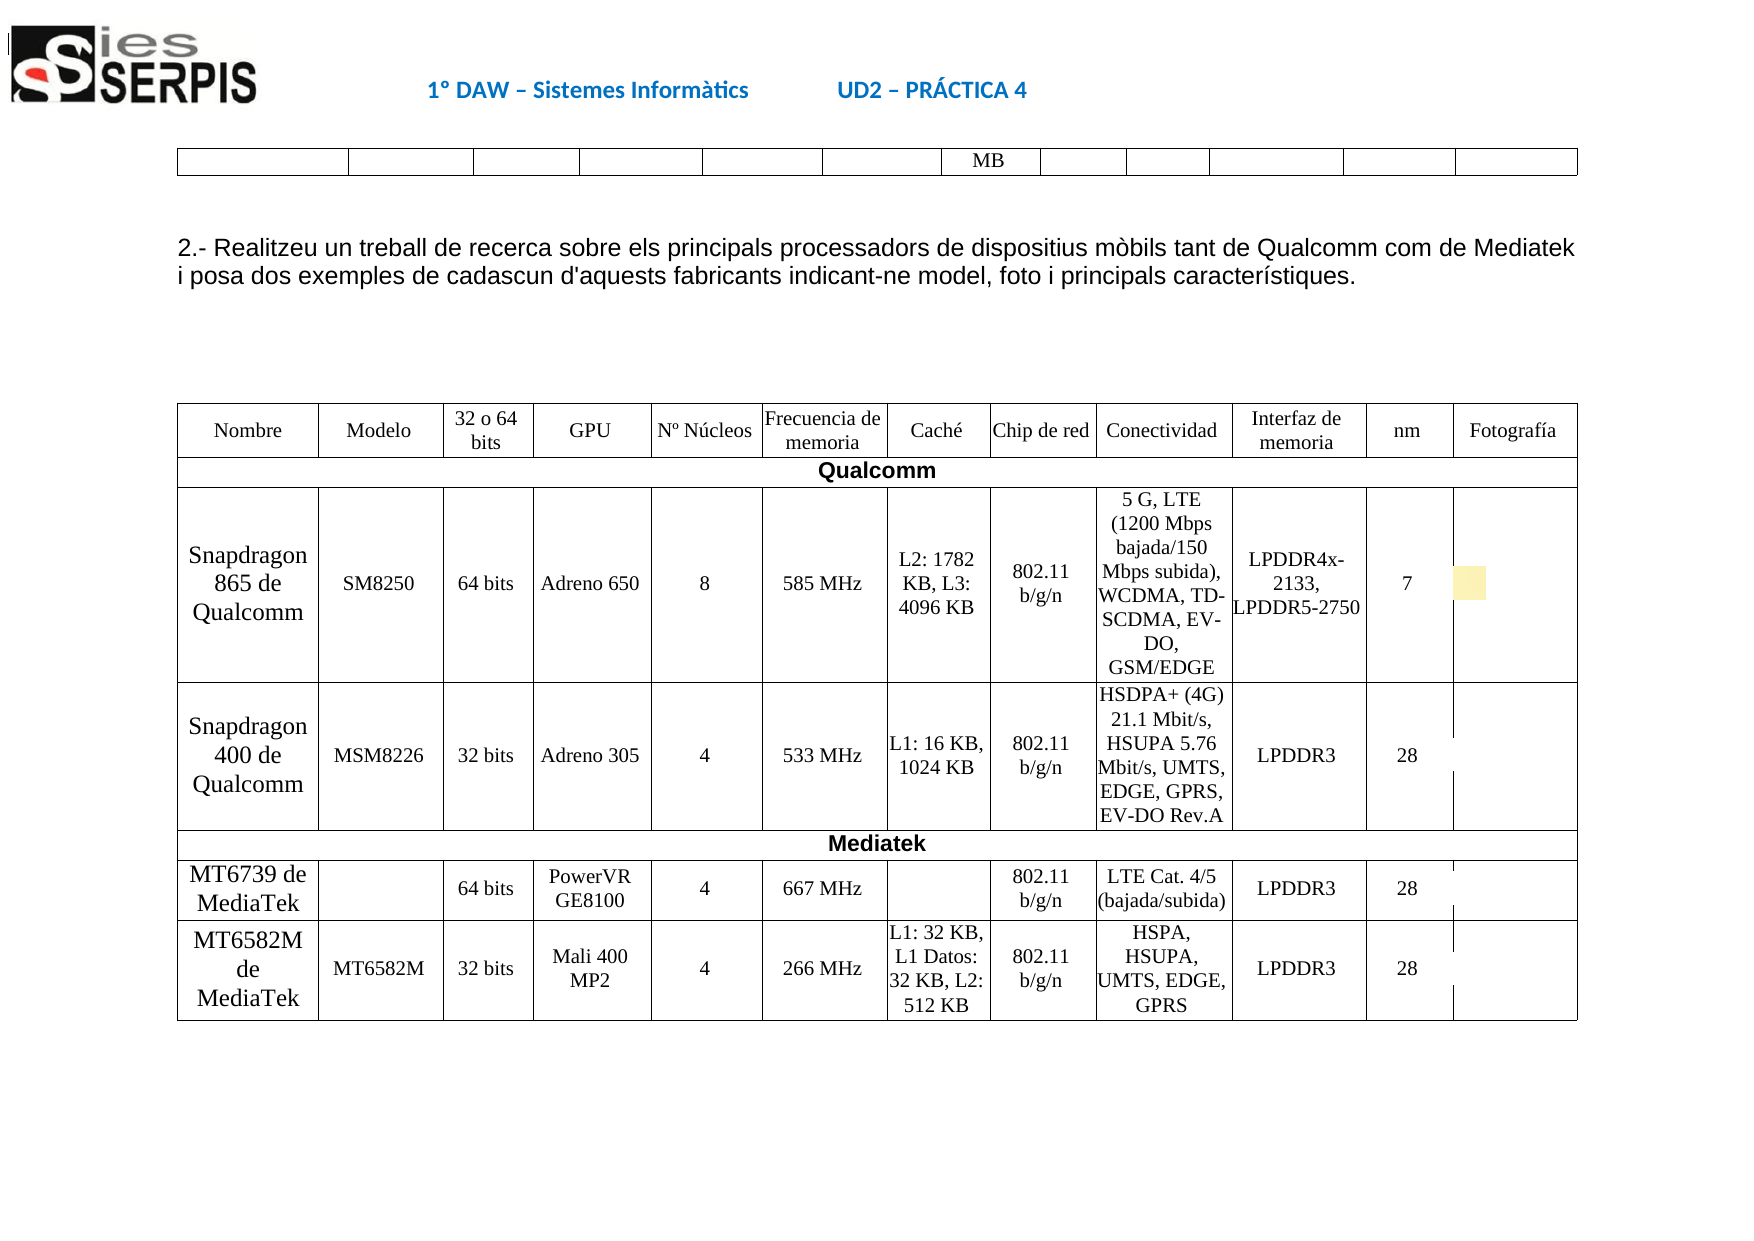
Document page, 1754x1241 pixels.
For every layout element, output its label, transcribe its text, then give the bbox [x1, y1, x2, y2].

table_cell 667 MHz [763, 861, 887, 920]
table_cell [474, 149, 579, 175]
table_cell 802.11 b/g/n [991, 861, 1096, 920]
table_cell L2: 1782 KB, L3: 4096 KB [888, 488, 990, 682]
table_cell Qualcomm [178, 458, 1577, 487]
table_cell MT6582M de MediaTek [178, 921, 318, 1020]
table_cell Mediatek [178, 831, 1577, 859]
picture [0, 14, 267, 113]
table_header Nombre [178, 404, 318, 457]
table_cell 8 [652, 488, 762, 682]
table_cell Snapdragon 400 de Qualcomm [178, 683, 318, 830]
table_cell LTE Cat. 4/5 (bajada/subida) [1097, 861, 1232, 920]
table_cell [1041, 149, 1126, 175]
picture [1453, 738, 1486, 771]
table_cell MT6582M [319, 921, 443, 1020]
table_cell 7 [1367, 488, 1453, 682]
table_cell Mali 400 MP2 [534, 921, 651, 1020]
table_cell 266 MHz [763, 921, 887, 1020]
table_cell 64 bits [444, 488, 533, 682]
table_cell L1: 16 KB, 1024 KB [888, 683, 990, 830]
table_cell HSDPA+ (4G) 21.1 Mbit/s, HSUPA 5.76 Mbit/s, UMTS, EDGE, GPRS, EV-DO Rev.A [1097, 683, 1232, 830]
table_cell [1456, 149, 1577, 175]
table_header Frecuencia de memoria [763, 404, 887, 457]
picture [1453, 871, 1486, 905]
table_cell LPDDR3 [1233, 921, 1366, 1020]
table_cell Snapdragon 865 de Qualcomm [178, 488, 318, 682]
table_cell [823, 149, 941, 175]
table_cell 802.11 b/g/n [991, 488, 1096, 682]
table_cell 5 G, LTE (1200 Mbps bajada/150 Mbps subida), WCDMA, TD-SCDMA, EV-DO, GSM/EDGE [1097, 488, 1232, 682]
table_cell 28 [1367, 921, 1453, 1020]
table_cell Adreno 305 [534, 683, 651, 830]
table_cell MT6739 de MediaTek [178, 861, 318, 920]
table_cell 32 bits [444, 683, 533, 830]
table_header Caché [888, 404, 990, 457]
table_cell [349, 149, 473, 175]
table_cell [1454, 683, 1577, 830]
table_header Modelo [319, 404, 443, 457]
table_cell [888, 861, 990, 920]
table_header 32 o 64 bits [444, 404, 533, 457]
table_cell 32 bits [444, 921, 533, 1020]
table_cell [1454, 861, 1577, 920]
table_cell HSPA, HSUPA, UMTS, EDGE, GPRS [1097, 921, 1232, 1020]
picture [1453, 952, 1496, 985]
table_cell 585 MHz [763, 488, 887, 682]
table_cell 4 [652, 683, 762, 830]
table_cell L1: 32 KB, L1 Datos: 32 KB, L2: 512 KB [888, 921, 990, 1020]
table_cell LPDDR3 [1233, 861, 1366, 920]
table_cell [1127, 149, 1209, 175]
table_cell [1454, 488, 1577, 682]
table_cell MB [942, 149, 1040, 175]
table_header Fotografía [1454, 404, 1577, 457]
table_cell 28 [1367, 683, 1453, 830]
table_cell [580, 149, 702, 175]
table_cell SM8250 [319, 488, 443, 682]
table_cell LPDDR3 [1233, 683, 1366, 830]
table_cell 4 [652, 921, 762, 1020]
table_header nm [1367, 404, 1453, 457]
table_header Interfaz de memoria [1233, 404, 1366, 457]
table_cell 64 bits [444, 861, 533, 920]
table_cell 802.11 b/g/n [991, 683, 1096, 830]
picture [1453, 566, 1486, 600]
table_cell [1344, 149, 1455, 175]
text 2.- Realitzeu un treball de recerca sobre els principals processadors de dispositius mòbils tant de Qualcomm com de Mediatek i posa dos exemples de cadascun d'aquests fabricants indicant-ne model, foto i principals característiques. [177, 232, 1577, 290]
table_cell [1210, 149, 1343, 175]
table_cell [703, 149, 822, 175]
table_cell [178, 149, 348, 175]
table_cell Adreno 650 [534, 488, 651, 682]
table_header Conectividad [1097, 404, 1232, 457]
table_cell 802.11 b/g/n [991, 921, 1096, 1020]
table_cell [1454, 921, 1577, 1020]
table_cell 28 [1367, 861, 1453, 920]
table_header Chip de red [991, 404, 1096, 457]
table_cell LPDDR4x-2133, LPDDR5-2750 [1233, 488, 1366, 682]
table_cell MSM8226 [319, 683, 443, 830]
table_cell PowerVR GE8100 [534, 861, 651, 920]
table_cell 533 MHz [763, 683, 887, 830]
table_cell [319, 861, 443, 920]
table_cell 4 [652, 861, 762, 920]
table_header GPU [534, 404, 651, 457]
table_header Nº Núcleos [652, 404, 762, 457]
